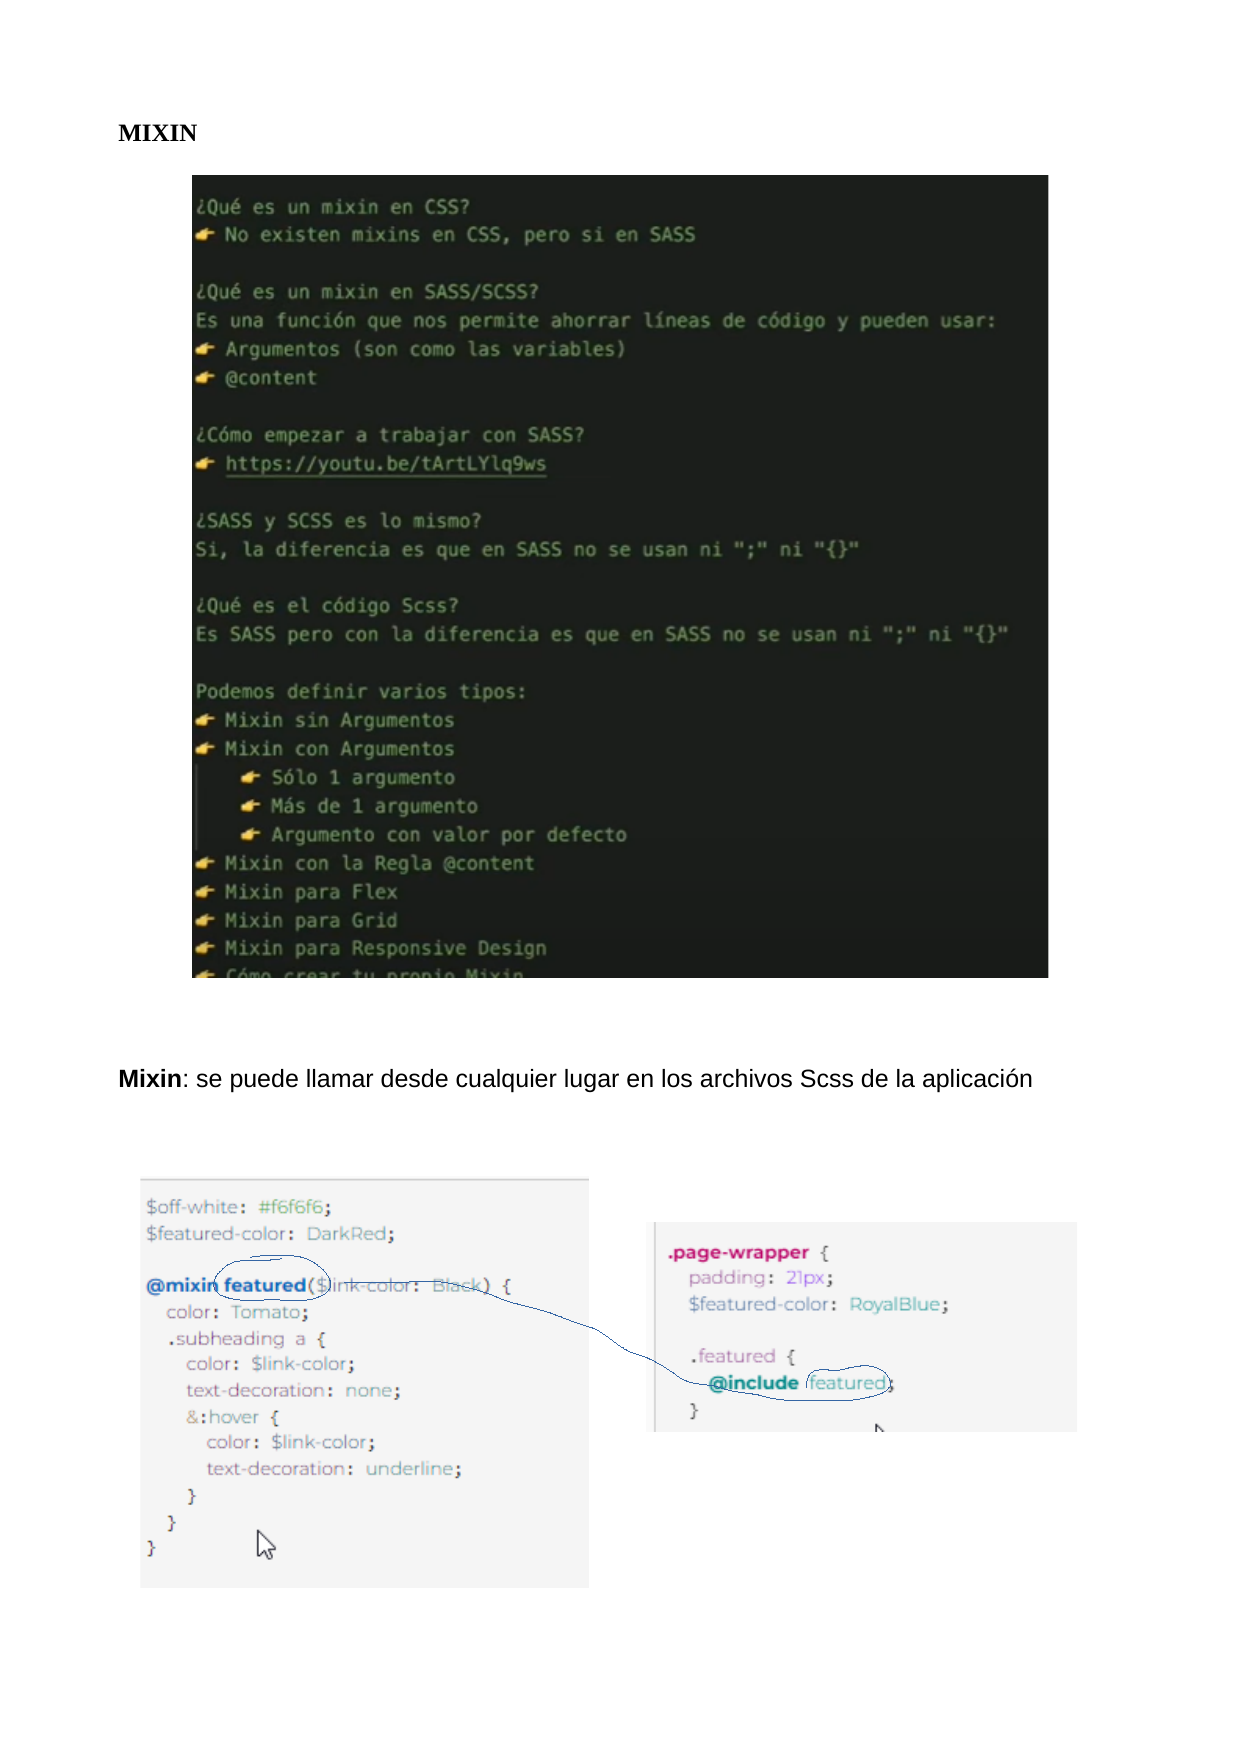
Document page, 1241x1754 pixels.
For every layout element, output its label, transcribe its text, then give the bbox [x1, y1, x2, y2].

text Mixin: se puede llamar desde cualquier lugar en los archivos Scss de la aplicación [118, 1063, 1122, 1092]
text MIXIN [118, 118, 1122, 147]
picture [192, 175, 1049, 978]
picture [140, 1176, 589, 1588]
picture [646, 1222, 1078, 1432]
